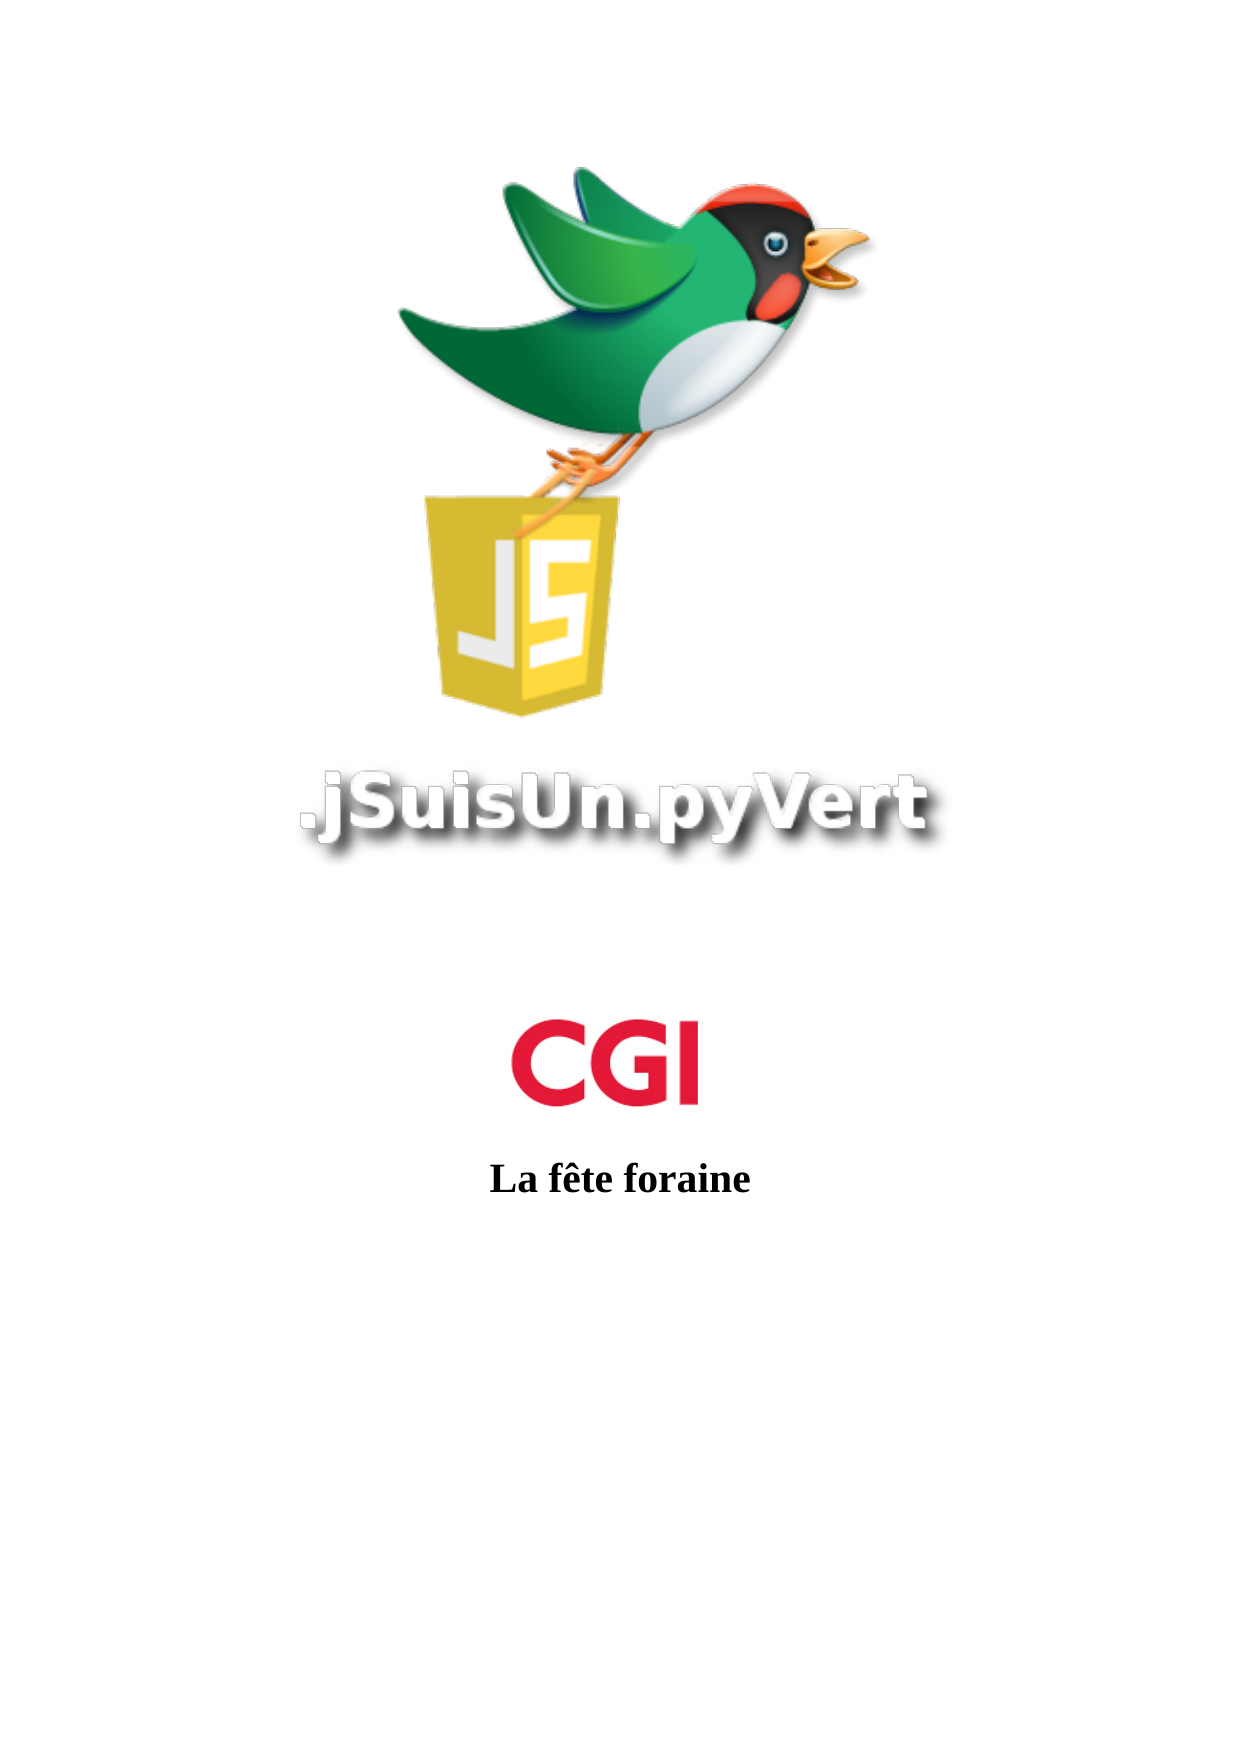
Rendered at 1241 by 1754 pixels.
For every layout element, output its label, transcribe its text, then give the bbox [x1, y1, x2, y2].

text La fête foraine [118, 1153, 1122, 1201]
picture [257, 164, 983, 890]
picture [473, 980, 740, 1146]
